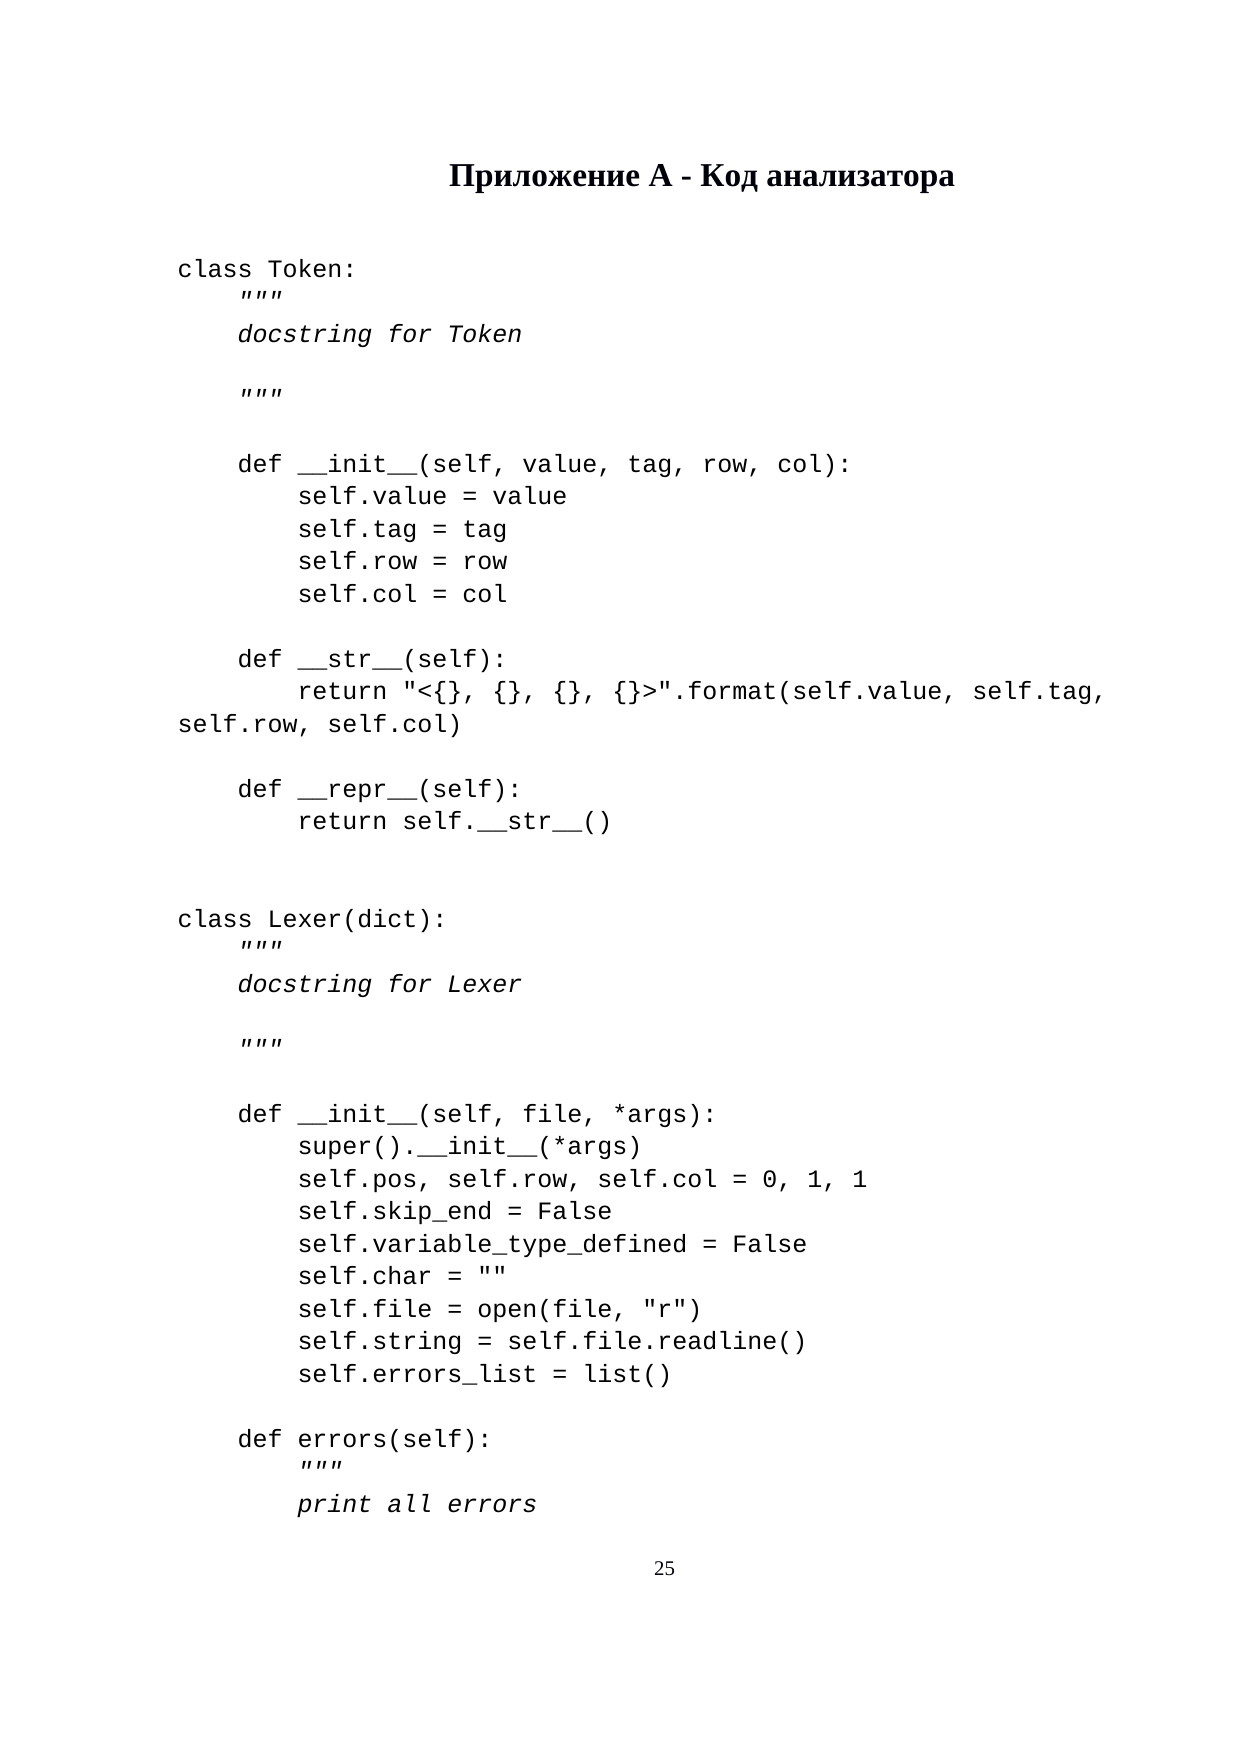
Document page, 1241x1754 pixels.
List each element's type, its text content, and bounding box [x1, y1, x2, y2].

subtitle Приложение А - Код анализатора [215, 156, 1152, 194]
text class Token: """ docstring for Token """ def __init__(self, value, tag, row, col): self.value = value self.tag = tag self.row = row self.col = col def __str__(self): return "<{}, {}, {}, {}>".format(self.value, self.tag, self.row, self.col) def __repr__(self): return self.__str__() class Lexer(dict): """ docstring for Lexer """ def __init__(self, file, *args): super().__init__(*args) self.pos, self.row, self.col = 0, 1, 1 self.skip_end = False self.variable_type_defined = False self.char = "" self.file = open(file, "r") self.string = self.file.readline() self.errors_list = list() def errors(self): """ print all errors [177, 256, 1152, 1552]
